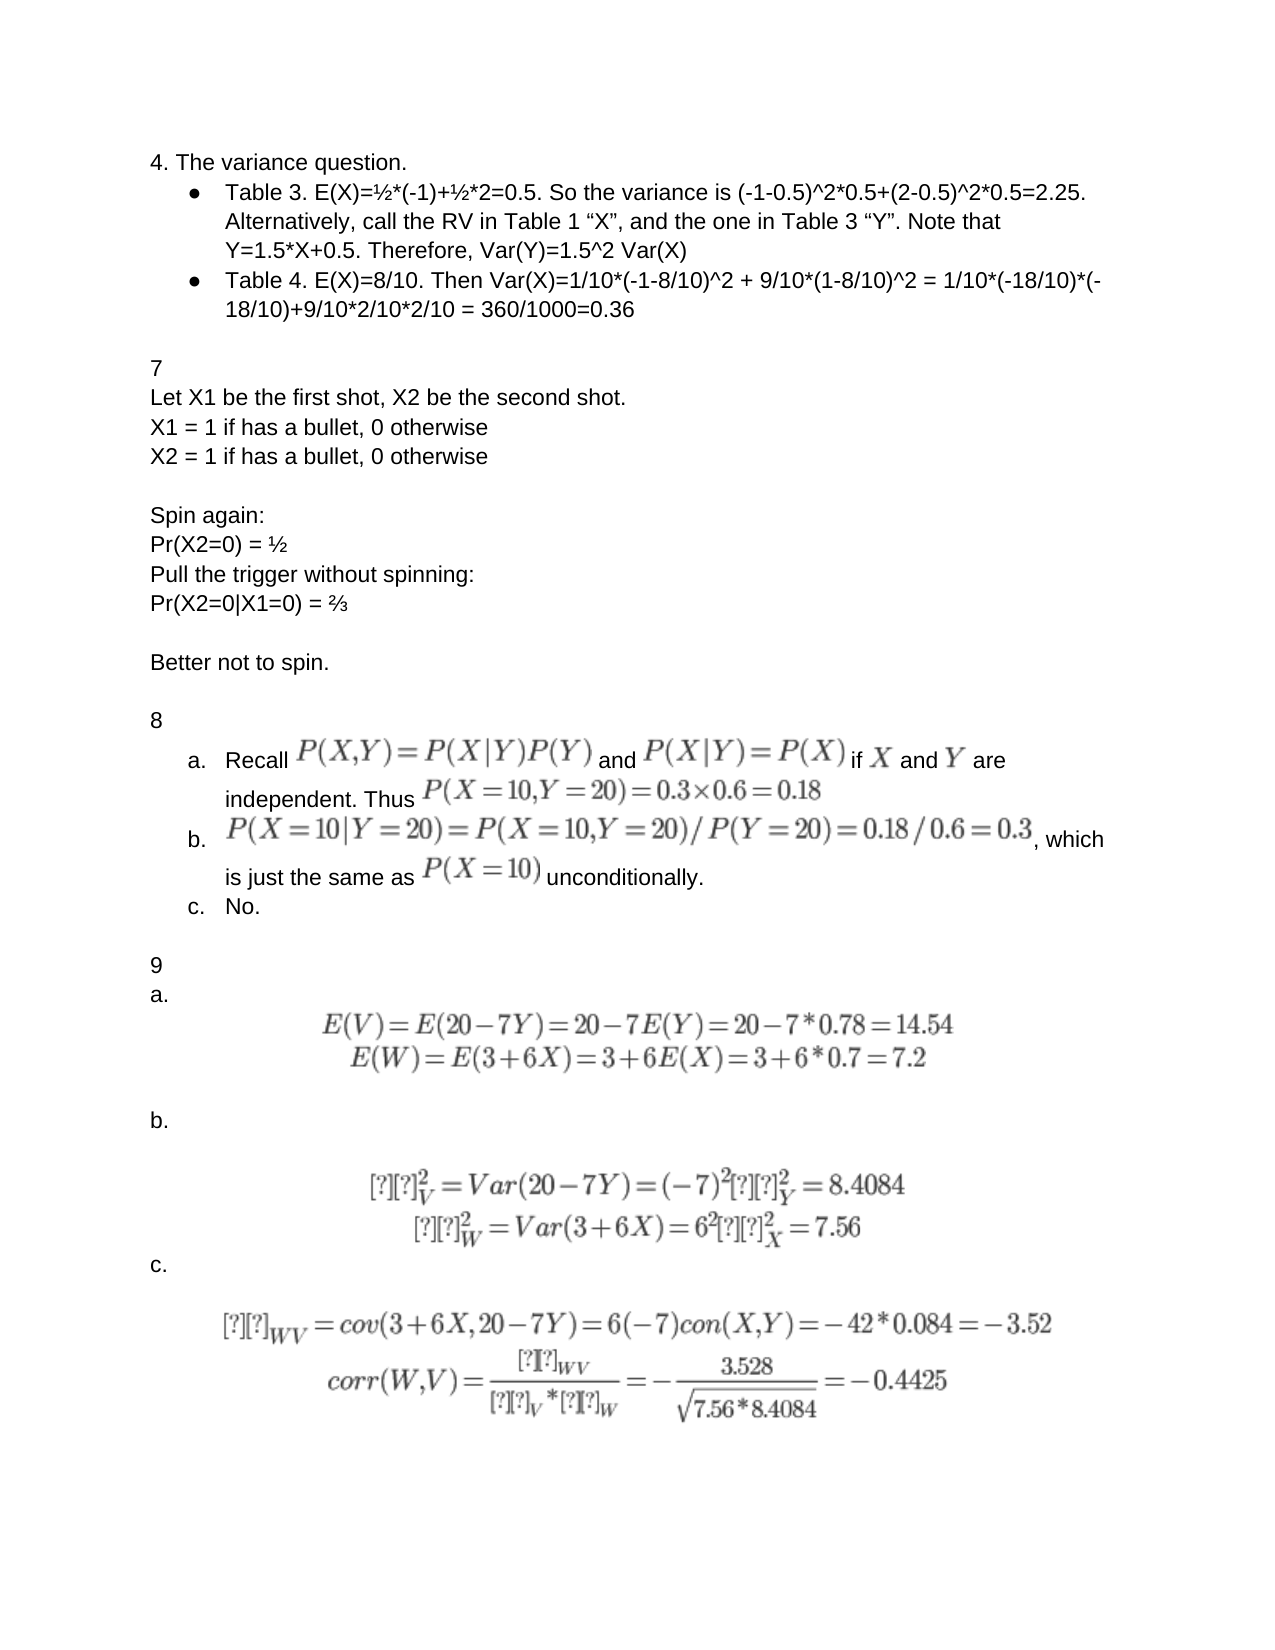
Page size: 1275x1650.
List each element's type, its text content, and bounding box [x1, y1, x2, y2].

picture [225, 815, 1033, 847]
picture [223, 1310, 1052, 1346]
picture [349, 1045, 926, 1075]
text X1 = 1 if has a bullet, 0 otherwise [150, 414, 1125, 440]
text Let X1 be the first shot, X2 be the second shot. [150, 385, 1125, 411]
text Pr(X2=0|X1=0) = ⅔ [150, 591, 1125, 616]
text Pull the trigger without spinning: [150, 561, 1125, 587]
text b. [150, 1108, 1125, 1133]
list Table 4. E(X)=8/10. Then Var(X)=1/10*(-1-8/10)^2 + 9/10*(1-8/10)^2 = 1/10*(-18/10)*(-18/10)+9/10*2/10*2/10 = 360/1000=0.36 [187, 267, 1125, 322]
picture [421, 777, 822, 807]
list Table 3. E(X)=½*(-1)+½*2=0.5. So the variance is (-1-0.5)^2*0.5+(2-0.5)^2*0.5=2.25. Alternatively, call the RV in Table 1 “X”, and the one in Table 3 “Y”. Note that Y=1.5*X+0.5. Therefore, Var(Y)=1.5^2 Var(X) [187, 179, 1125, 264]
text Pr(X2=0) = ½ [150, 532, 1125, 557]
list , which is just the same as unconditionally. [187, 816, 1125, 890]
text X2 = 1 if has a bullet, 0 otherwise [150, 444, 1125, 469]
text c. [150, 1252, 1125, 1278]
text a. [150, 982, 1125, 1008]
picture [868, 746, 894, 769]
text 4. The variance question. [150, 150, 1125, 176]
picture [321, 1011, 954, 1042]
picture [295, 737, 592, 769]
list Recall and if and are independent. Thus [187, 737, 1125, 812]
text 8 [150, 708, 1125, 734]
picture [370, 1166, 905, 1207]
text Better not to spin. [150, 649, 1125, 675]
picture [421, 855, 540, 886]
picture [327, 1348, 948, 1424]
picture [414, 1210, 861, 1249]
picture [944, 746, 967, 769]
list No. [187, 894, 1125, 919]
text 7 [150, 356, 1125, 381]
text Spin again: [150, 502, 1125, 528]
text 9 [150, 953, 1125, 978]
picture [642, 737, 845, 769]
